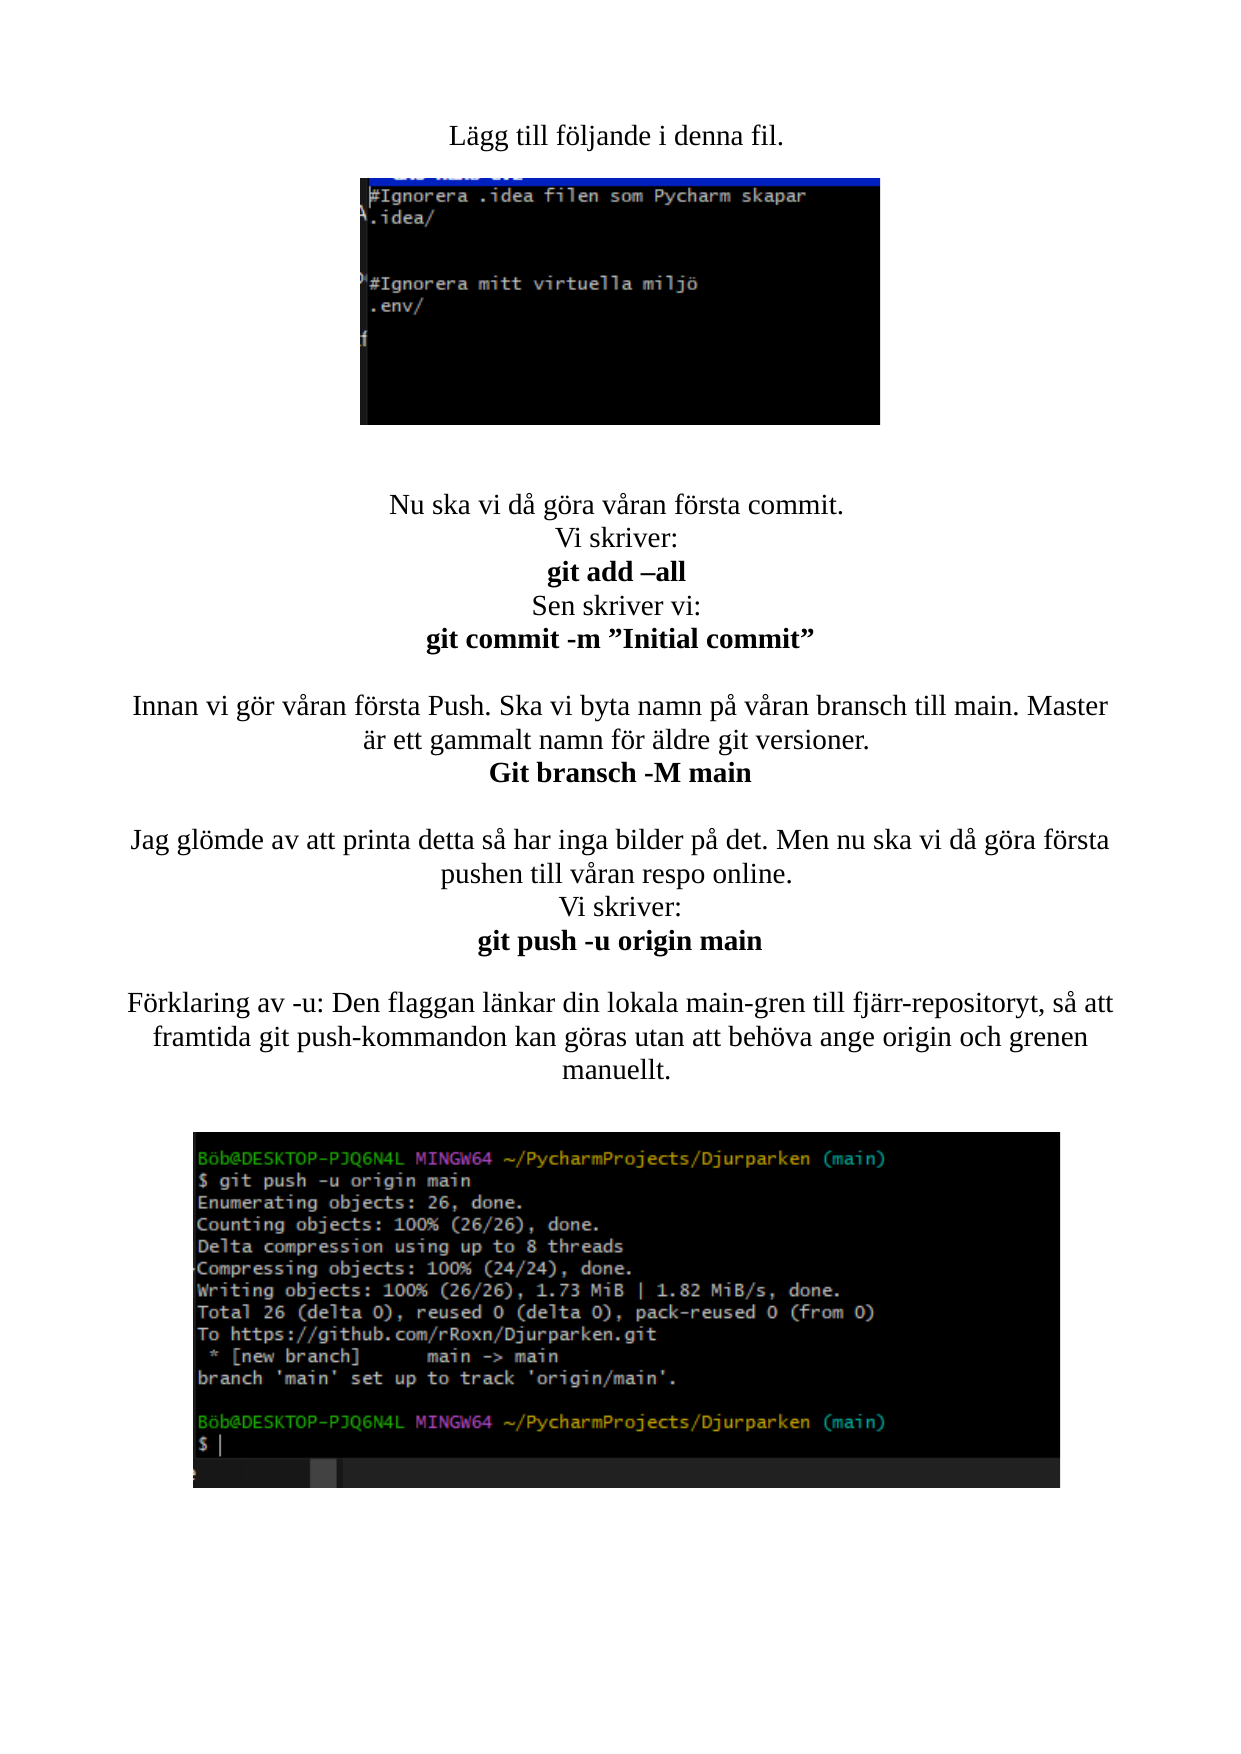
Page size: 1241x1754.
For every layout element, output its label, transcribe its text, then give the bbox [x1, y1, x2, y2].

text git commit -m ”Initial commit” [118, 621, 1122, 655]
text Innan vi gör våran första Push. Ska vi byta namn på våran bransch till main. Master är ett gammalt namn för äldre git versioner. Git bransch -M main [118, 688, 1122, 789]
text git push -u origin main [118, 923, 1122, 957]
text Jag glömde av att printa detta så har inga bilder på det. Men nu ska vi då göra första pushen till våran respo online. Vi skriver: [118, 822, 1122, 923]
text Förklaring av -u: Den flaggan länkar din lokala main-gren till fjärr-repositoryt, så att framtida git push-kommandon kan göras utan att behöva ange origin och grenen manuellt. [118, 985, 1122, 1583]
picture [193, 1132, 1061, 1488]
picture [360, 178, 881, 425]
text Sen skriver vi: [118, 588, 1122, 621]
text Lägg till följande i denna fil. Nu ska vi då göra våran första commit. Vi skriver: [118, 118, 1122, 554]
text git add –all [118, 554, 1122, 588]
